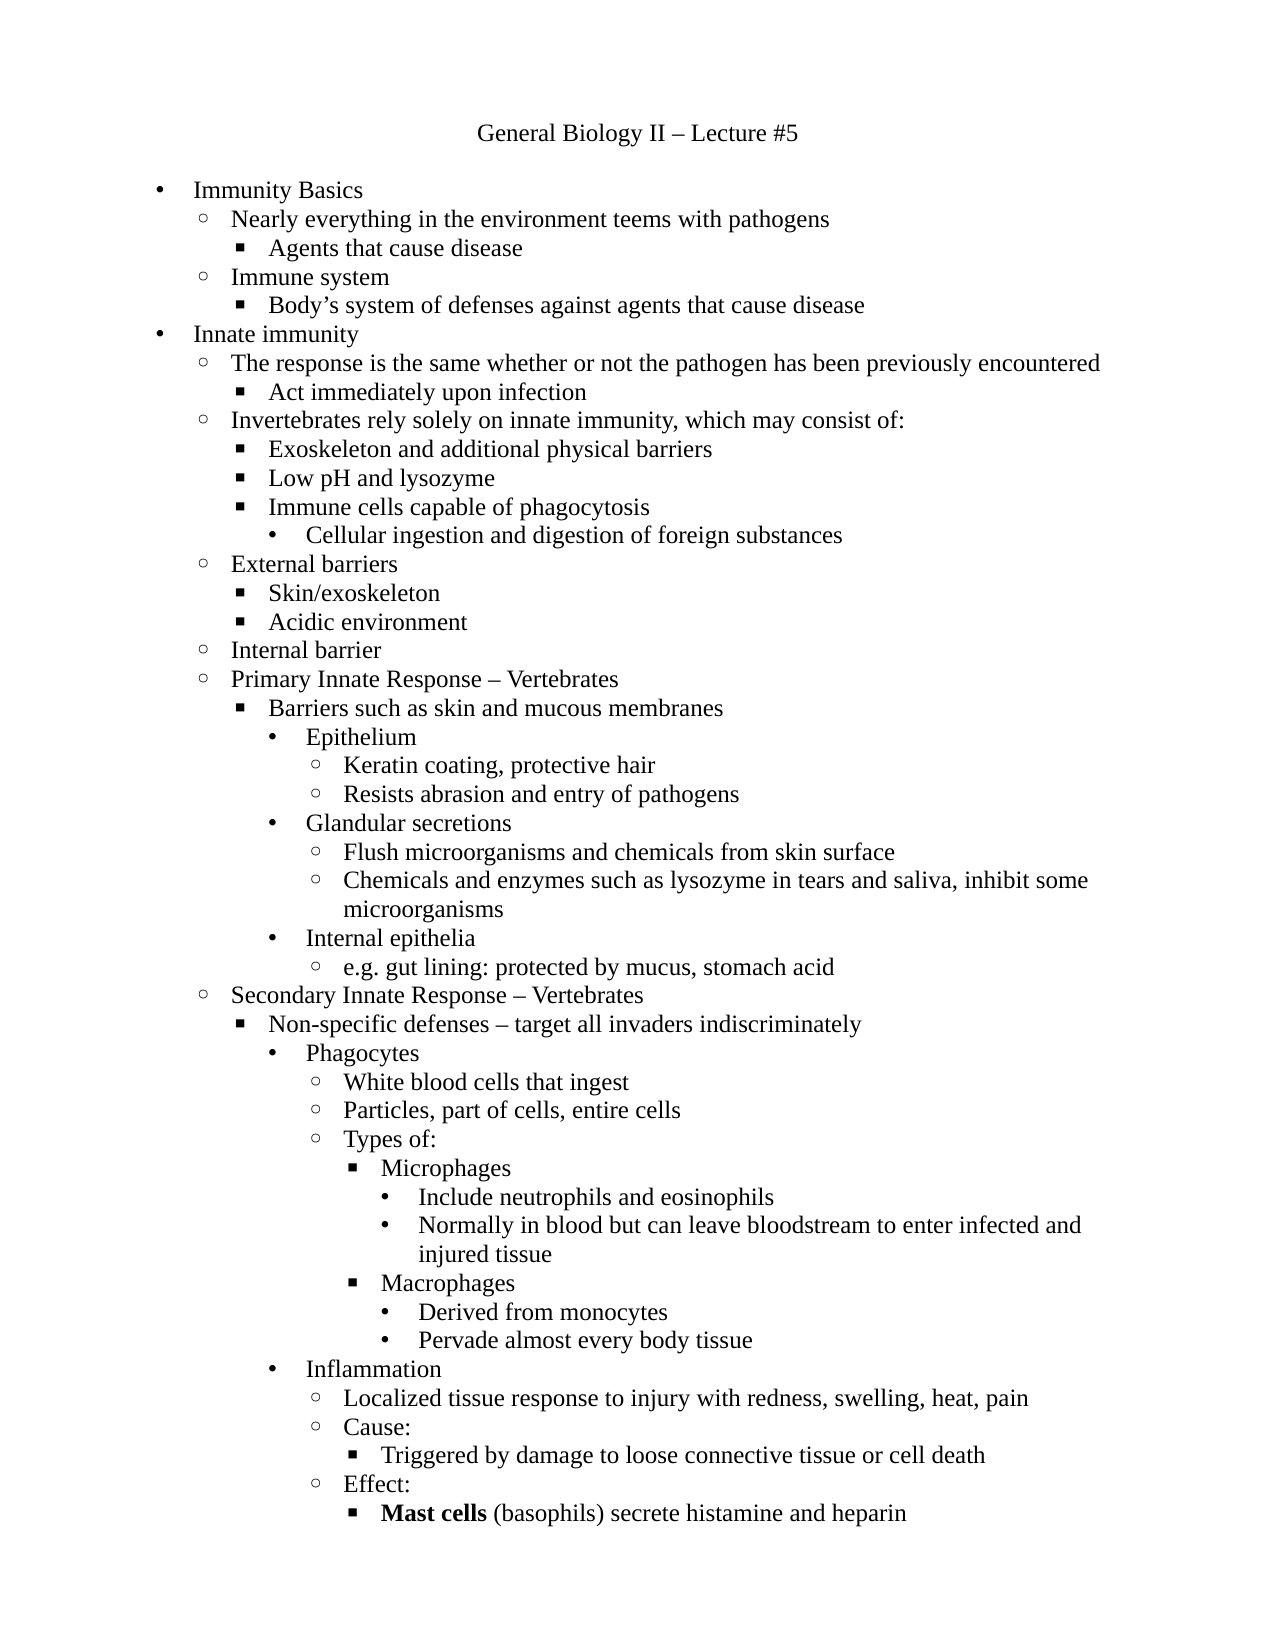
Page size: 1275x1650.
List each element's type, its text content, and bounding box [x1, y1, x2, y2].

list Internal barrier [193, 636, 1157, 664]
list Cellular ingestion and digestion of foreign substances [268, 521, 1157, 549]
list Low pH and lysozyme [231, 463, 1157, 492]
list Primary Innate Response – Vertebrates [193, 664, 1157, 693]
list Mast cells (basophils) secrete histamine and heparin [343, 1498, 1157, 1527]
list Exoskeleton and additional physical barriers [231, 434, 1157, 463]
list Macrophages [343, 1268, 1157, 1297]
list The response is the same whether or not the pathogen has been previously encountered [193, 348, 1157, 377]
list Glandular secretions [268, 808, 1157, 837]
list Chemicals and enzymes such as lysozyme in tears and saliva, inhibit some microorganisms [306, 866, 1157, 923]
list Nearly everything in the environment teems with pathogens [193, 204, 1157, 233]
list Types of: [306, 1124, 1157, 1153]
list White blood cells that ingest [306, 1067, 1157, 1096]
list Innate immunity [156, 319, 1157, 348]
list Include neutrophils and eosinophils [381, 1182, 1157, 1211]
list Microphages [343, 1153, 1157, 1182]
list Acidic environment [231, 607, 1157, 636]
text General Biology II – Lecture #5 [118, 118, 1157, 147]
list Non-specific defenses – target all invaders indiscriminately [231, 1009, 1157, 1038]
list Localized tissue response to injury with redness, swelling, heat, pain [306, 1383, 1157, 1412]
list Skin/exoskeleton [231, 578, 1157, 607]
list Pervade almost every body tissue [381, 1326, 1157, 1354]
list Effect: [306, 1469, 1157, 1498]
list e.g. gut lining: protected by mucus, stomach acid [306, 952, 1157, 981]
list Immune system [193, 262, 1157, 291]
list Immune cells capable of phagocytosis [231, 492, 1157, 521]
list Barriers such as skin and mucous membranes [231, 693, 1157, 722]
list Internal epithelia [268, 923, 1157, 952]
list Secondary Innate Response – Vertebrates [193, 981, 1157, 1009]
list Immunity Basics [156, 176, 1157, 204]
list Flush microorganisms and chemicals from skin surface [306, 837, 1157, 866]
list Normally in blood but can leave bloodstream to enter infected and injured tissue [381, 1211, 1157, 1268]
list External barriers [193, 549, 1157, 578]
list Phagocytes [268, 1038, 1157, 1067]
list Cause: [306, 1412, 1157, 1441]
list Act immediately upon infection [231, 377, 1157, 406]
list Body’s system of defenses against agents that cause disease [231, 291, 1157, 319]
list Keratin coating, protective hair [306, 751, 1157, 779]
list Inflammation [268, 1354, 1157, 1383]
list Epithelium [268, 722, 1157, 751]
list Particles, part of cells, entire cells [306, 1096, 1157, 1124]
list Invertebrates rely solely on innate immunity, which may consist of: [193, 406, 1157, 434]
list Resists abrasion and entry of pathogens [306, 779, 1157, 808]
list Derived from monocytes [381, 1297, 1157, 1326]
list Agents that cause disease [231, 233, 1157, 262]
list Triggered by damage to loose connective tissue or cell death [343, 1441, 1157, 1469]
